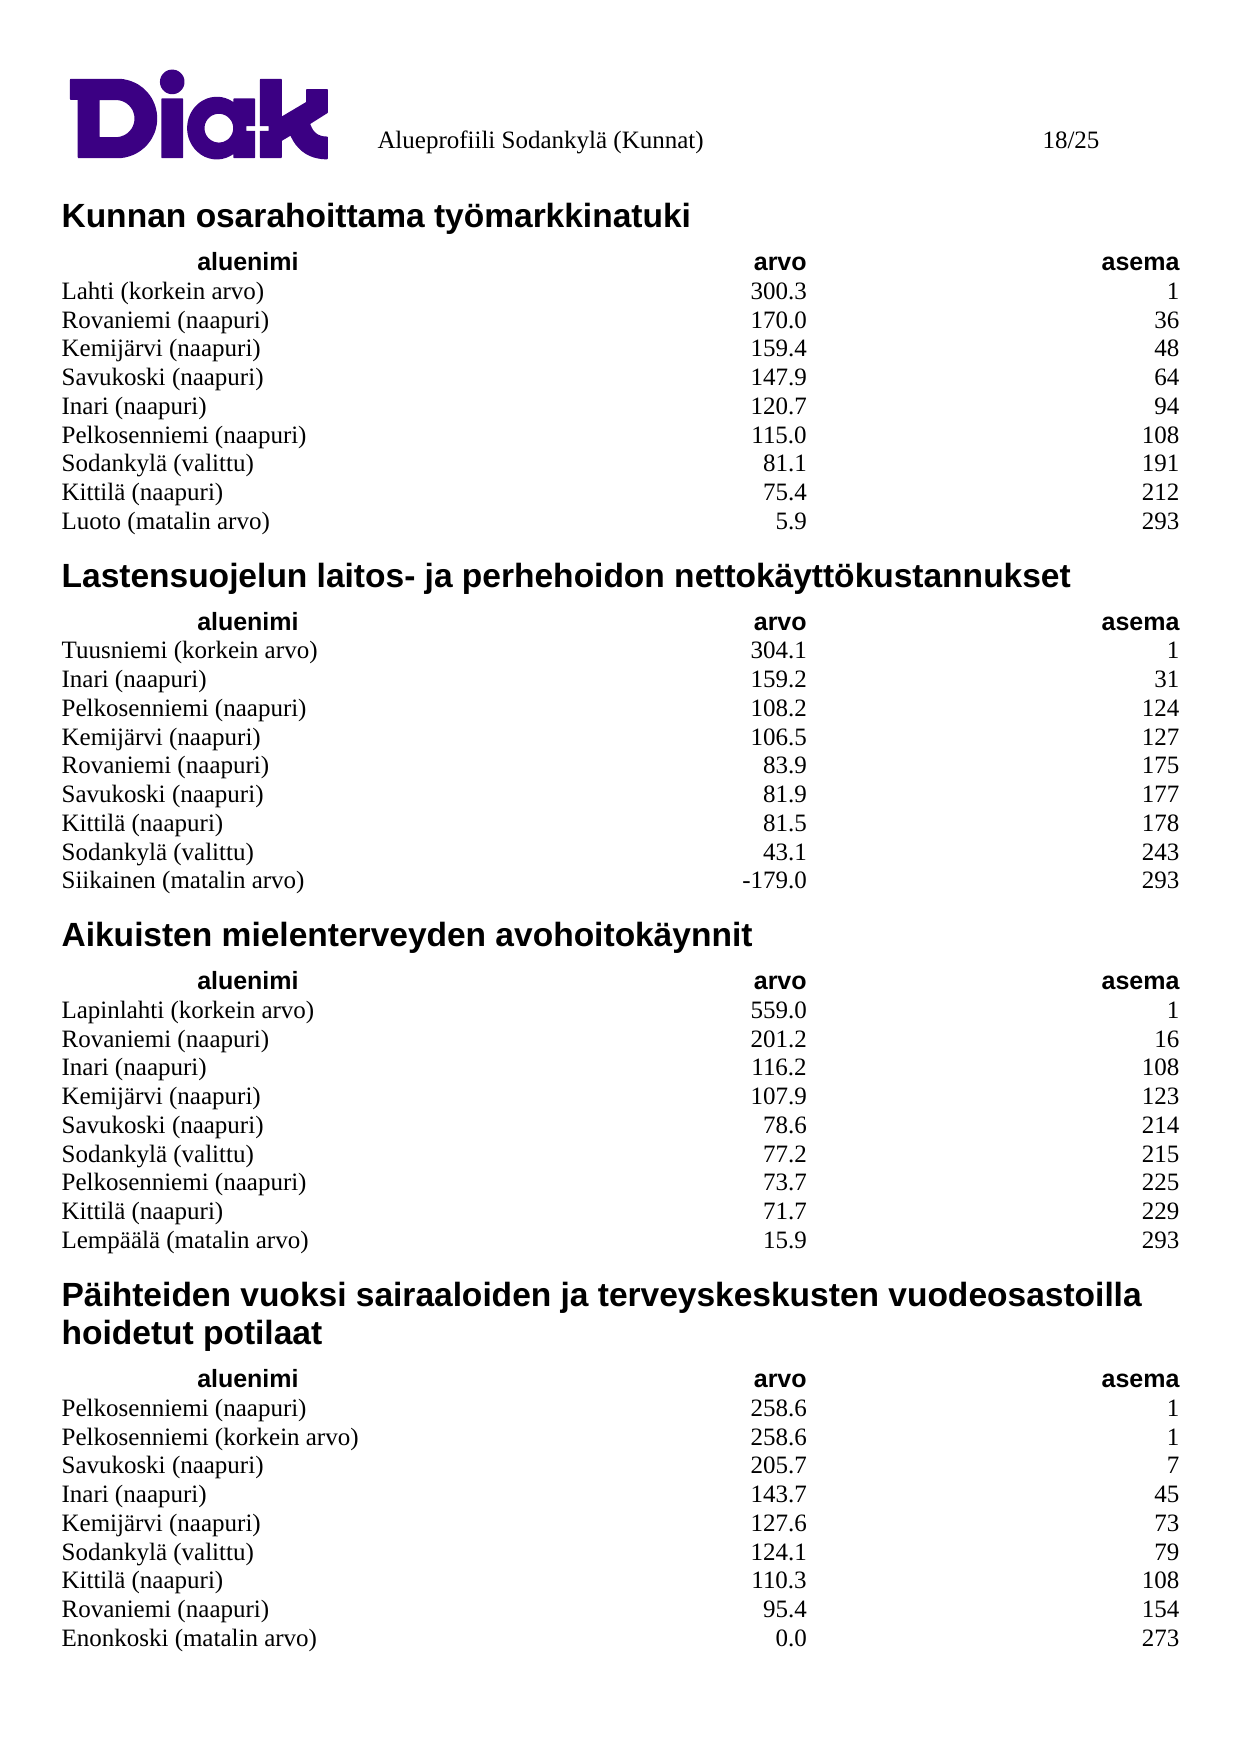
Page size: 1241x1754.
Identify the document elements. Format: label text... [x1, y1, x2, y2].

table_header arvo [434, 247, 806, 276]
table_header arvo [434, 607, 806, 636]
table_cell 293 [806, 1225, 1179, 1254]
table_cell 201.2 [434, 1024, 806, 1052]
subtitle Lastensuojelun laitos- ja perhehoidon nettokäyttökustannukset [61, 556, 1179, 594]
table_cell Sodankylä (valittu) [61, 1139, 434, 1167]
table_header aluenimi [61, 247, 434, 276]
table_cell 107.9 [434, 1081, 806, 1110]
table_cell 110.3 [434, 1566, 806, 1594]
table_cell Rovaniemi (naapuri) [61, 305, 434, 333]
table_cell 108 [806, 1566, 1179, 1594]
table_cell Sodankylä (valittu) [61, 837, 434, 866]
table_cell Inari (naapuri) [61, 1479, 434, 1508]
table_cell 215 [806, 1139, 1179, 1167]
table_cell Enonkoski (matalin arvo) [61, 1623, 434, 1652]
table_cell Kittilä (naapuri) [61, 1196, 434, 1225]
table_cell 175 [806, 751, 1179, 779]
table_cell 5.9 [434, 506, 806, 535]
subtitle Kunnan osarahoittama työmarkkinatuki [61, 196, 1179, 235]
table_cell 81.5 [434, 808, 806, 837]
table_cell Inari (naapuri) [61, 1053, 434, 1081]
table_cell 108.2 [434, 693, 806, 722]
table_cell 178 [806, 808, 1179, 837]
table_cell 214 [806, 1110, 1179, 1139]
table_header asema [806, 607, 1179, 636]
table_cell 205.7 [434, 1451, 806, 1479]
table_cell Pelkosenniemi (naapuri) [61, 1393, 434, 1422]
table_cell 124 [806, 693, 1179, 722]
table_cell Siikainen (matalin arvo) [61, 866, 434, 894]
table_header aluenimi [61, 966, 434, 995]
table_cell Luoto (matalin arvo) [61, 506, 434, 535]
table_cell Rovaniemi (naapuri) [61, 1024, 434, 1052]
table_cell 116.2 [434, 1053, 806, 1081]
table_cell 73.7 [434, 1168, 806, 1196]
table_cell 212 [806, 477, 1179, 506]
table_cell Savukoski (naapuri) [61, 1451, 434, 1479]
table_cell 293 [806, 506, 1179, 535]
table_cell 78.6 [434, 1110, 806, 1139]
table_cell 15.9 [434, 1225, 806, 1254]
table_cell 48 [806, 334, 1179, 362]
table_cell 127 [806, 722, 1179, 751]
table_cell Tuusniemi (korkein arvo) [61, 636, 434, 664]
table_cell Savukoski (naapuri) [61, 362, 434, 391]
table_header arvo [434, 966, 806, 995]
table_cell 16 [806, 1024, 1179, 1052]
table_cell Kittilä (naapuri) [61, 808, 434, 837]
table_cell Pelkosenniemi (naapuri) [61, 693, 434, 722]
table_cell Inari (naapuri) [61, 391, 434, 420]
table_cell 229 [806, 1196, 1179, 1225]
table_cell Kemijärvi (naapuri) [61, 1508, 434, 1537]
table_cell Kemijärvi (naapuri) [61, 1081, 434, 1110]
table_cell 127.6 [434, 1508, 806, 1537]
table_cell 120.7 [434, 391, 806, 420]
table_cell Rovaniemi (naapuri) [61, 1594, 434, 1623]
table_cell Sodankylä (valittu) [61, 1537, 434, 1566]
table_cell 1 [806, 1422, 1179, 1451]
table_cell 159.2 [434, 664, 806, 693]
table_cell 1 [806, 276, 1179, 305]
table_cell 71.7 [434, 1196, 806, 1225]
table_cell 143.7 [434, 1479, 806, 1508]
table_cell 124.1 [434, 1537, 806, 1566]
table_cell Lapinlahti (korkein arvo) [61, 995, 434, 1024]
table_cell 94 [806, 391, 1179, 420]
table_cell Savukoski (naapuri) [61, 779, 434, 808]
table_cell 159.4 [434, 334, 806, 362]
table_cell 115.0 [434, 420, 806, 448]
table_cell 108 [806, 420, 1179, 448]
table_cell Kittilä (naapuri) [61, 477, 434, 506]
table_cell 36 [806, 305, 1179, 333]
table_cell Pelkosenniemi (naapuri) [61, 1168, 434, 1196]
subtitle Aikuisten mielenterveyden avohoitokäynnit [61, 915, 1179, 954]
table_cell 258.6 [434, 1393, 806, 1422]
table_header asema [806, 1364, 1179, 1393]
table_cell 123 [806, 1081, 1179, 1110]
table_cell 1 [806, 636, 1179, 664]
table_cell 0.0 [434, 1623, 806, 1652]
subtitle Päihteiden vuoksi sairaaloiden ja terveyskeskusten vuodeosastoilla hoidetut potilaat [61, 1274, 1179, 1352]
table_cell 300.3 [434, 276, 806, 305]
table_header asema [806, 247, 1179, 276]
table_cell 154 [806, 1594, 1179, 1623]
table_header aluenimi [61, 607, 434, 636]
table_cell 45 [806, 1479, 1179, 1508]
table_cell Rovaniemi (naapuri) [61, 751, 434, 779]
table_cell 258.6 [434, 1422, 806, 1451]
table_cell 81.9 [434, 779, 806, 808]
table_cell 1 [806, 1393, 1179, 1422]
table_cell Kemijärvi (naapuri) [61, 334, 434, 362]
table_cell 83.9 [434, 751, 806, 779]
table_cell 95.4 [434, 1594, 806, 1623]
table_cell Savukoski (naapuri) [61, 1110, 434, 1139]
table_cell Kemijärvi (naapuri) [61, 722, 434, 751]
table_cell 243 [806, 837, 1179, 866]
table_cell 64 [806, 362, 1179, 391]
table_cell 170.0 [434, 305, 806, 333]
table_header aluenimi [61, 1364, 434, 1393]
table_header arvo [434, 1364, 806, 1393]
table_cell -179.0 [434, 866, 806, 894]
table_cell 7 [806, 1451, 1179, 1479]
table_header asema [806, 966, 1179, 995]
table_cell Inari (naapuri) [61, 664, 434, 693]
table_cell 75.4 [434, 477, 806, 506]
table_cell 273 [806, 1623, 1179, 1652]
table_cell 81.1 [434, 449, 806, 477]
table_cell Pelkosenniemi (naapuri) [61, 420, 434, 448]
table_cell Kittilä (naapuri) [61, 1566, 434, 1594]
table_cell 79 [806, 1537, 1179, 1566]
table_cell 293 [806, 866, 1179, 894]
table_cell Lempäälä (matalin arvo) [61, 1225, 434, 1254]
table_cell 77.2 [434, 1139, 806, 1167]
table_cell 177 [806, 779, 1179, 808]
table_cell Pelkosenniemi (korkein arvo) [61, 1422, 434, 1451]
table_cell 1 [806, 995, 1179, 1024]
table_cell 43.1 [434, 837, 806, 866]
table_cell 106.5 [434, 722, 806, 751]
table_cell 304.1 [434, 636, 806, 664]
table_cell Sodankylä (valittu) [61, 449, 434, 477]
table_cell 31 [806, 664, 1179, 693]
table_cell Lahti (korkein arvo) [61, 276, 434, 305]
table_cell 225 [806, 1168, 1179, 1196]
table_cell 559.0 [434, 995, 806, 1024]
table_cell 73 [806, 1508, 1179, 1537]
table_cell 108 [806, 1053, 1179, 1081]
table_cell 191 [806, 449, 1179, 477]
table_cell 147.9 [434, 362, 806, 391]
